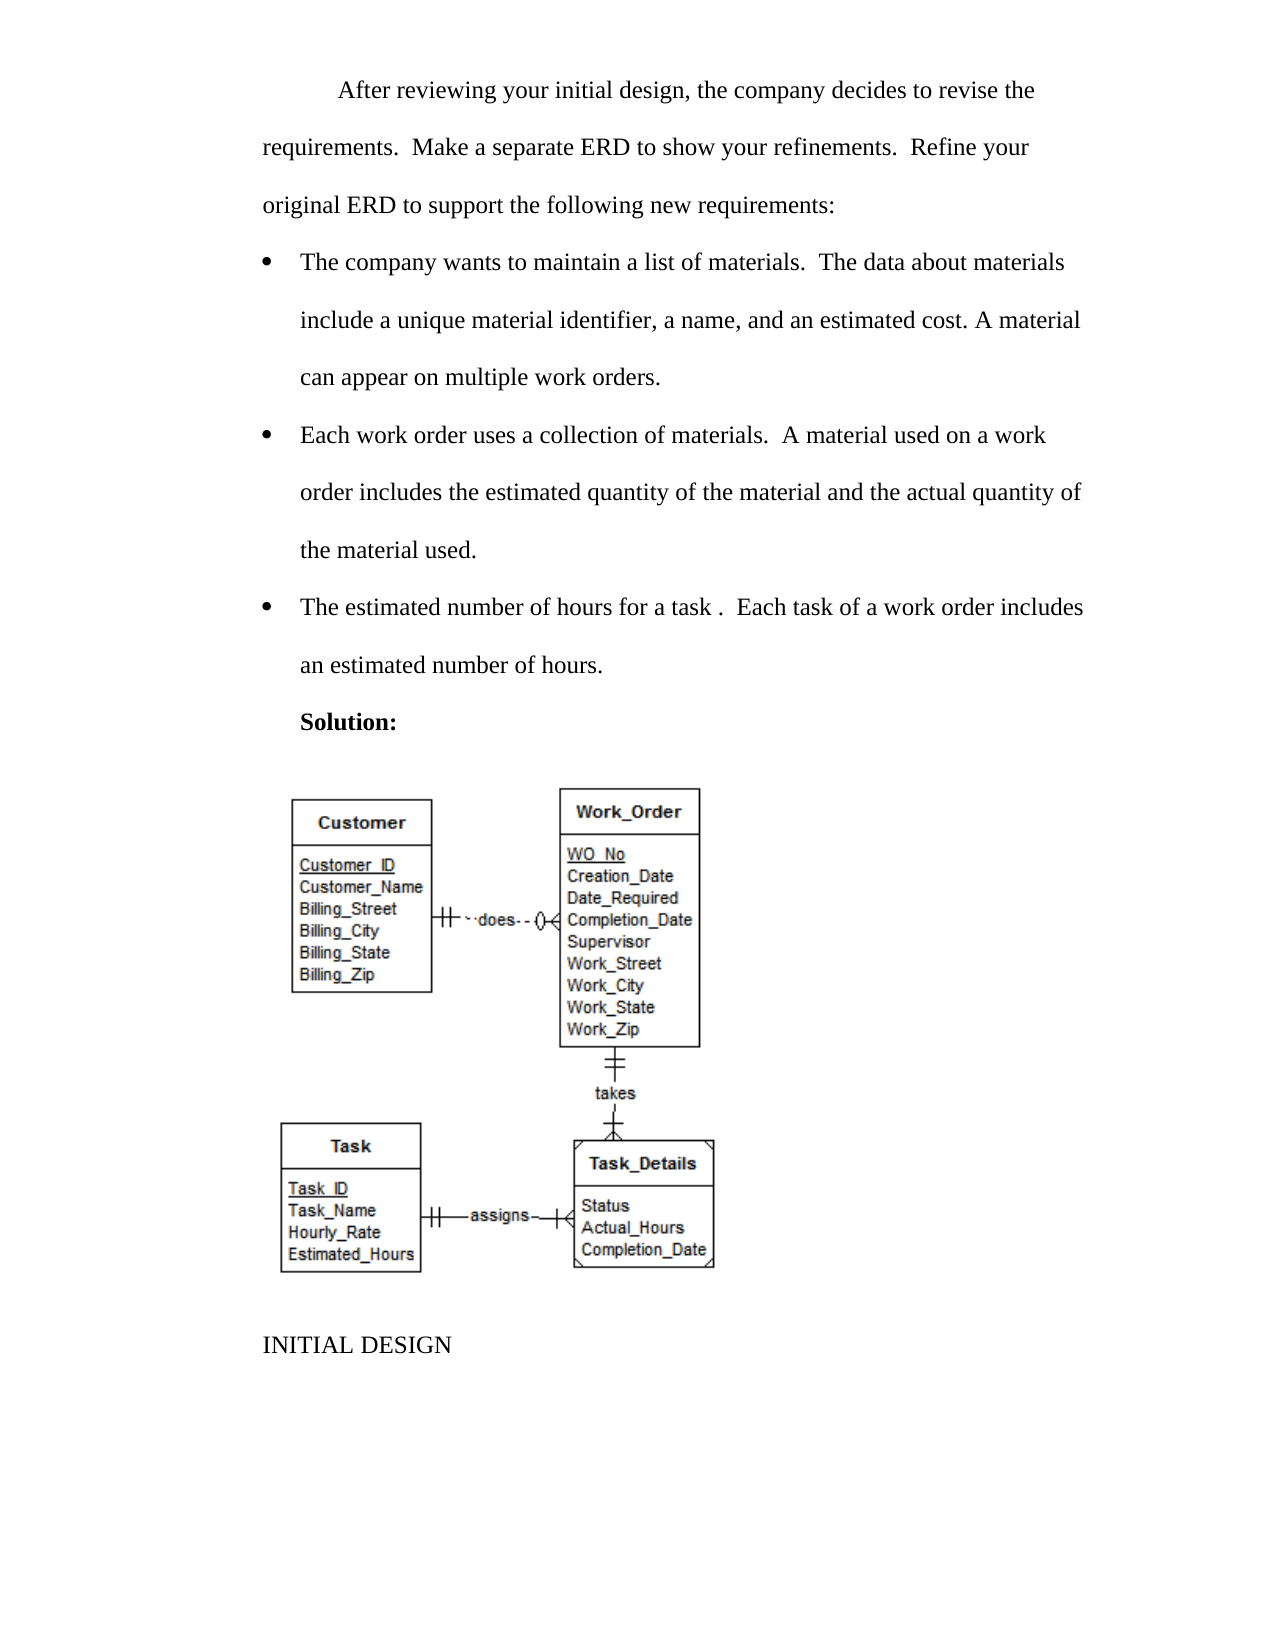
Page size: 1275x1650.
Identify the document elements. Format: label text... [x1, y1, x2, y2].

list The estimated number of hours for a task . Each task of a work order includes an estimated number of hours. [262, 592, 1087, 679]
list Solution: [262, 707, 1087, 736]
text After reviewing your initial design, the company decides to revise the requirements. Make a separate ERD to show your refinements. Refine your original ERD to support the following new requirements: [262, 75, 1087, 219]
text INITIAL DESIGN [262, 1330, 1087, 1358]
picture [262, 765, 746, 1301]
list The company wants to maintain a list of materials. The data about materials include a unique material identifier, a name, and an estimated cost. A material can appear on multiple work orders. [262, 247, 1087, 391]
list Each work order uses a collection of materials. A material used on a work order includes the estimated quantity of the material and the actual quantity of the material used. [262, 420, 1087, 564]
